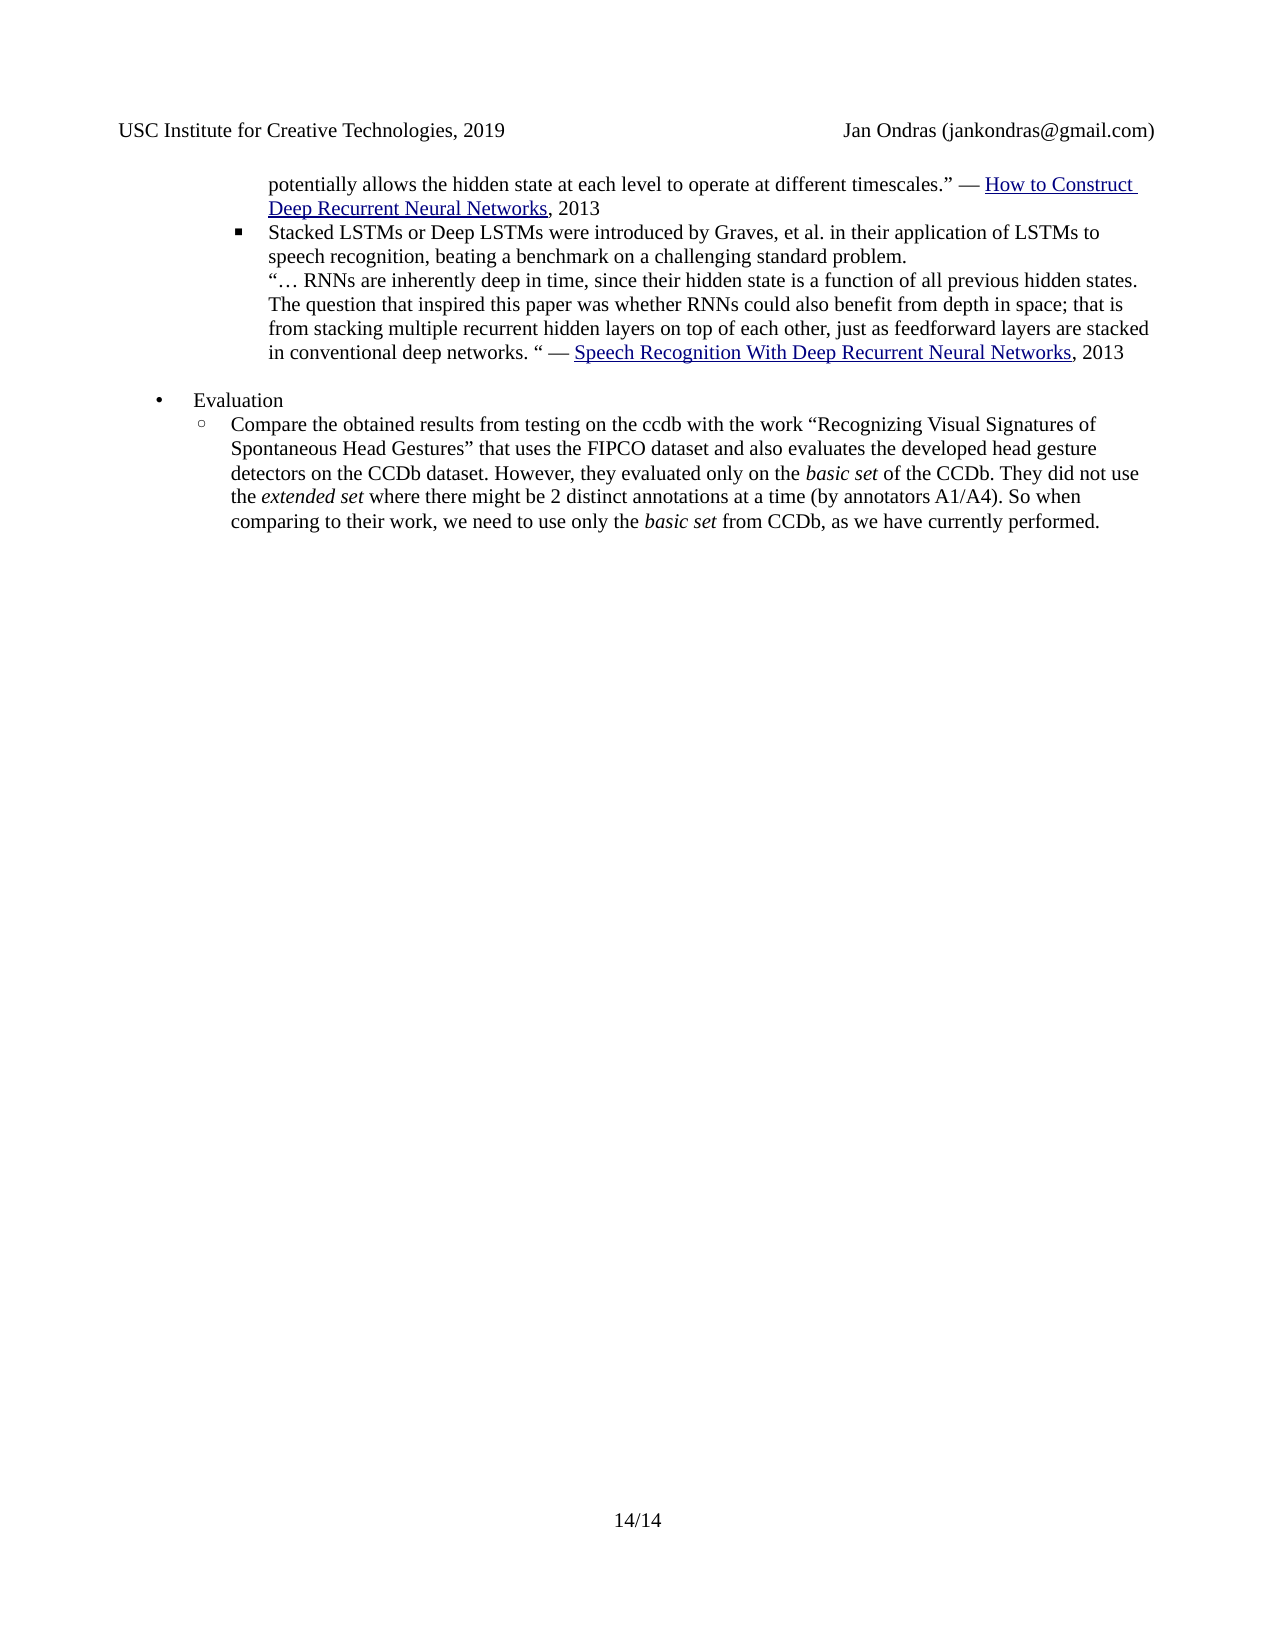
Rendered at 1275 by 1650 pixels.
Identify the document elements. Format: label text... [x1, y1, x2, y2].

list Compare the obtained results from testing on the ccdb with the work “Recognizing Visual Signatures of Spontaneous Head Gestures” that uses the FIPCO dataset and also evaluates the developed head gesture detectors on the CCDb dataset. However, they evaluated only on the basic set of the CCDb. They did not use the extended set where there might be 2 distinct annotations at a time (by annotators A1/A4). So when comparing to their work, we need to use only the basic set from CCDb, as we have currently performed. [193, 412, 1157, 533]
list Stacked LSTMs or Deep LSTMs were introduced by Graves, et al. in their application of LSTMs to speech recognition, beating a benchmark on a challenging standard problem. [231, 220, 1157, 268]
list “… RNNs are inherently deep in time, since their hidden state is a function of all previous hidden states. The question that inspired this paper was whether RNNs could also benefit from depth in space; that is from stacking multiple recurrent hidden layers on top of each other, just as feedforward layers are stacked in conventional deep networks. “ — Speech Recognition With Deep Recurrent Neural Networks, 2013 [231, 268, 1157, 364]
list Evaluation [156, 388, 1157, 412]
list potentially allows the hidden state at each level to operate at different timescales.” — How to Construct Deep Recurrent Neural Networks, 2013 [231, 172, 1157, 220]
